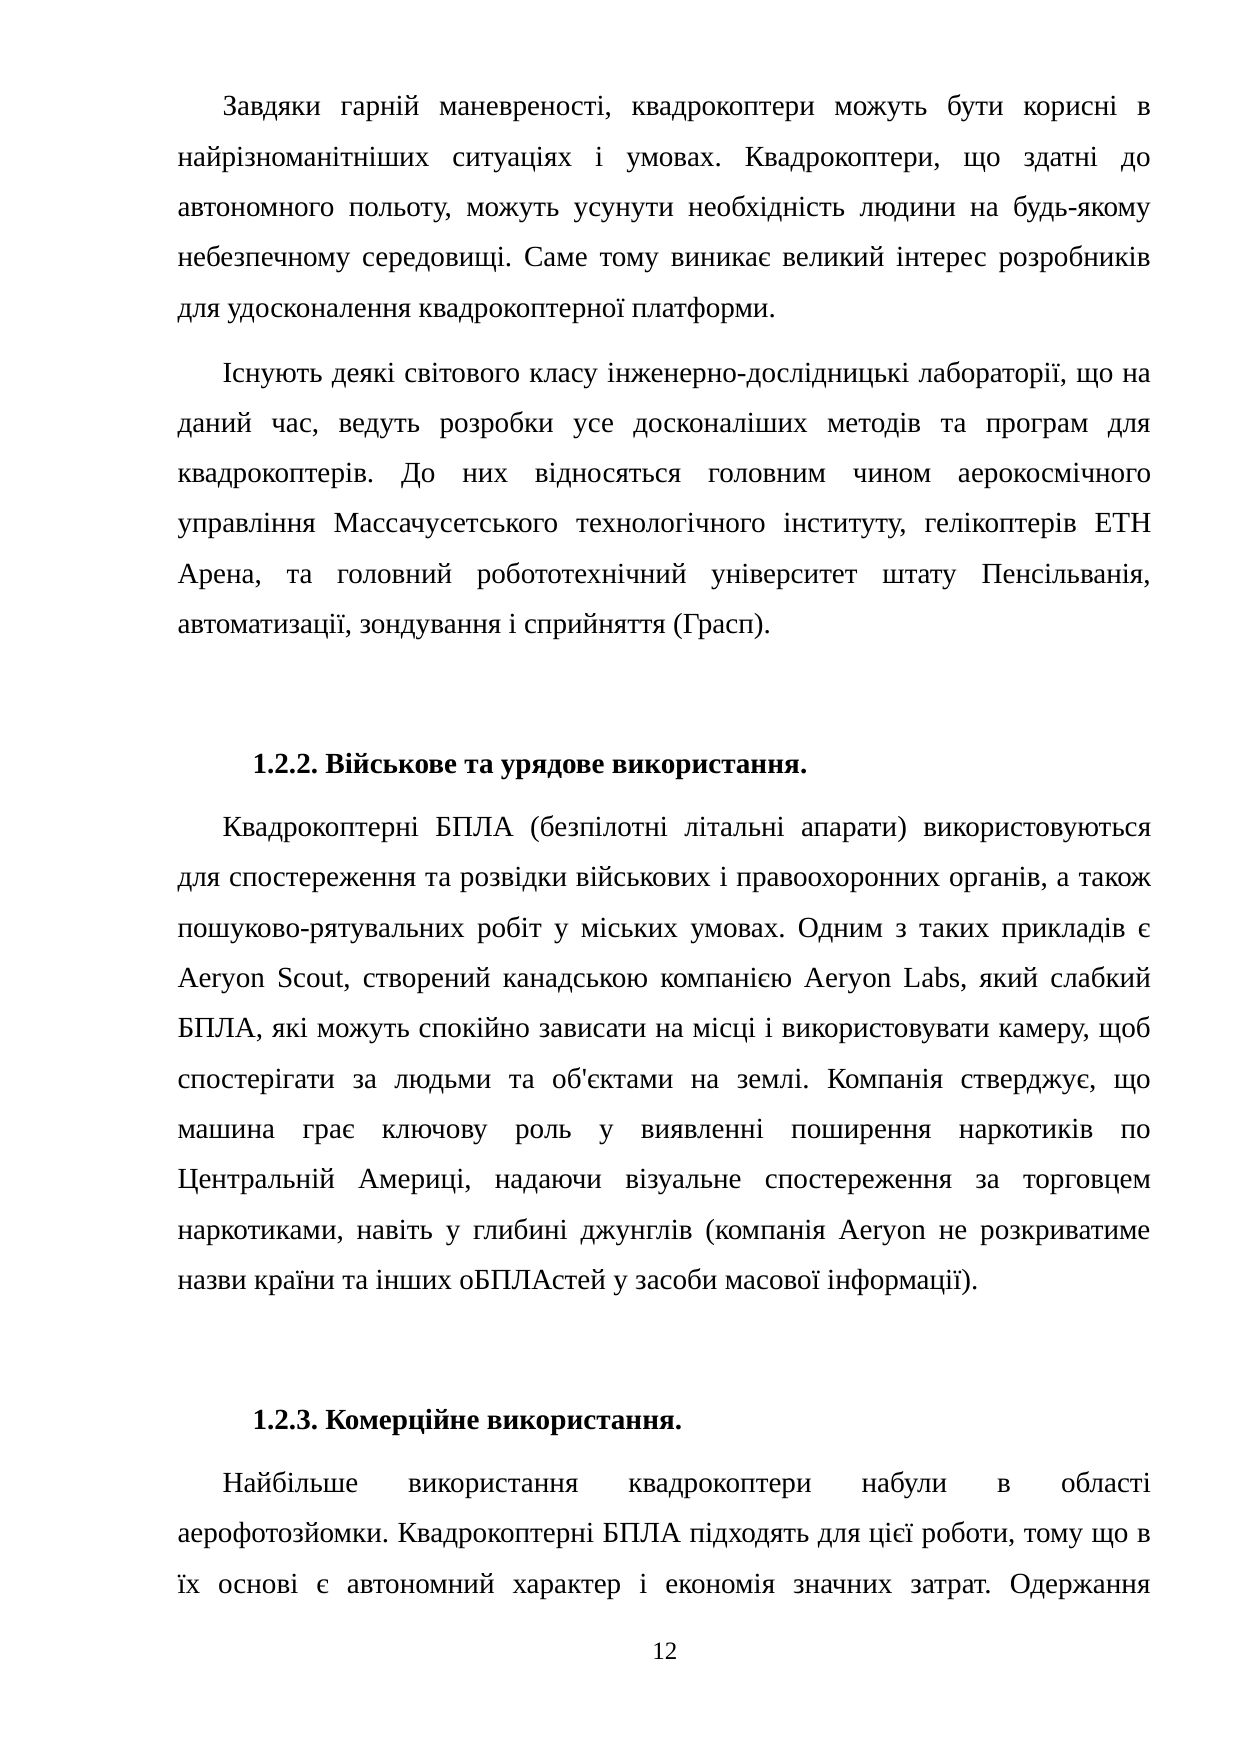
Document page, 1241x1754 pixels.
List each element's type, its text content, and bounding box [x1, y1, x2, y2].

text Найбільше використання квадрокоптери набули в області аерофотозйомки. Квадрокоптерні БПЛА підходять для цієї роботи, тому що в їх основі є автономний характер і економія значних затрат. Одержання [177, 1465, 1152, 1599]
text Існують деякі світового класу інженерно-дослідницькі лабораторії, що на даний час, ведуть розробки усе досконаліших методів та програм для квадрокоптерів. До них відносяться головним чином аерокосмічного управління Массачусетського технологічного інституту, гелікоптерів ETH Арена, та головний робототехнічний університет штату Пенсільванія, автоматизації, зондування і сприйняття (Грасп). [177, 355, 1152, 640]
subtitle 1.2.2. Військове та урядове використання. [215, 746, 1152, 780]
subtitle 1.2.3. Комерційне використання. [215, 1402, 1152, 1436]
text Завдяки гарній маневреності, квадрокоптери можуть бути корисні в найрізноманітніших ситуаціях і умовах. Квадрокоптери, що здатні до автономного польоту, можуть усунути необхідність людини на будь-якому небезпечному середовищі. Саме тому виникає великий інтерес розробників для удосконалення квадрокоптерної платформи. [177, 88, 1152, 323]
text Квадрокоптерні БПЛА (безпілотні літальні апарати) використовуються для спостереження та розвідки військових і правоохоронних органів, а також пошуково-рятувальних робіт у міських умовах. Одним з таких прикладів є Aeryon Scout, створений канадською компанією Aeryon Labs, який слабкий БПЛА, які можуть спокійно зависати на місці і використовувати камеру, щоб спостерігати за людьми та об'єктами на землі. Компанія стверджує, що машина грає ключову роль у виявленні поширення наркотиків по Центральній Америці, надаючи візуальне спостереження за торговцем наркотиками, навіть у глибині джунглів (компанія Aeryon не розкриватиме назви країни та інших оБПЛАстей у засоби масової інформації). [177, 809, 1152, 1296]
